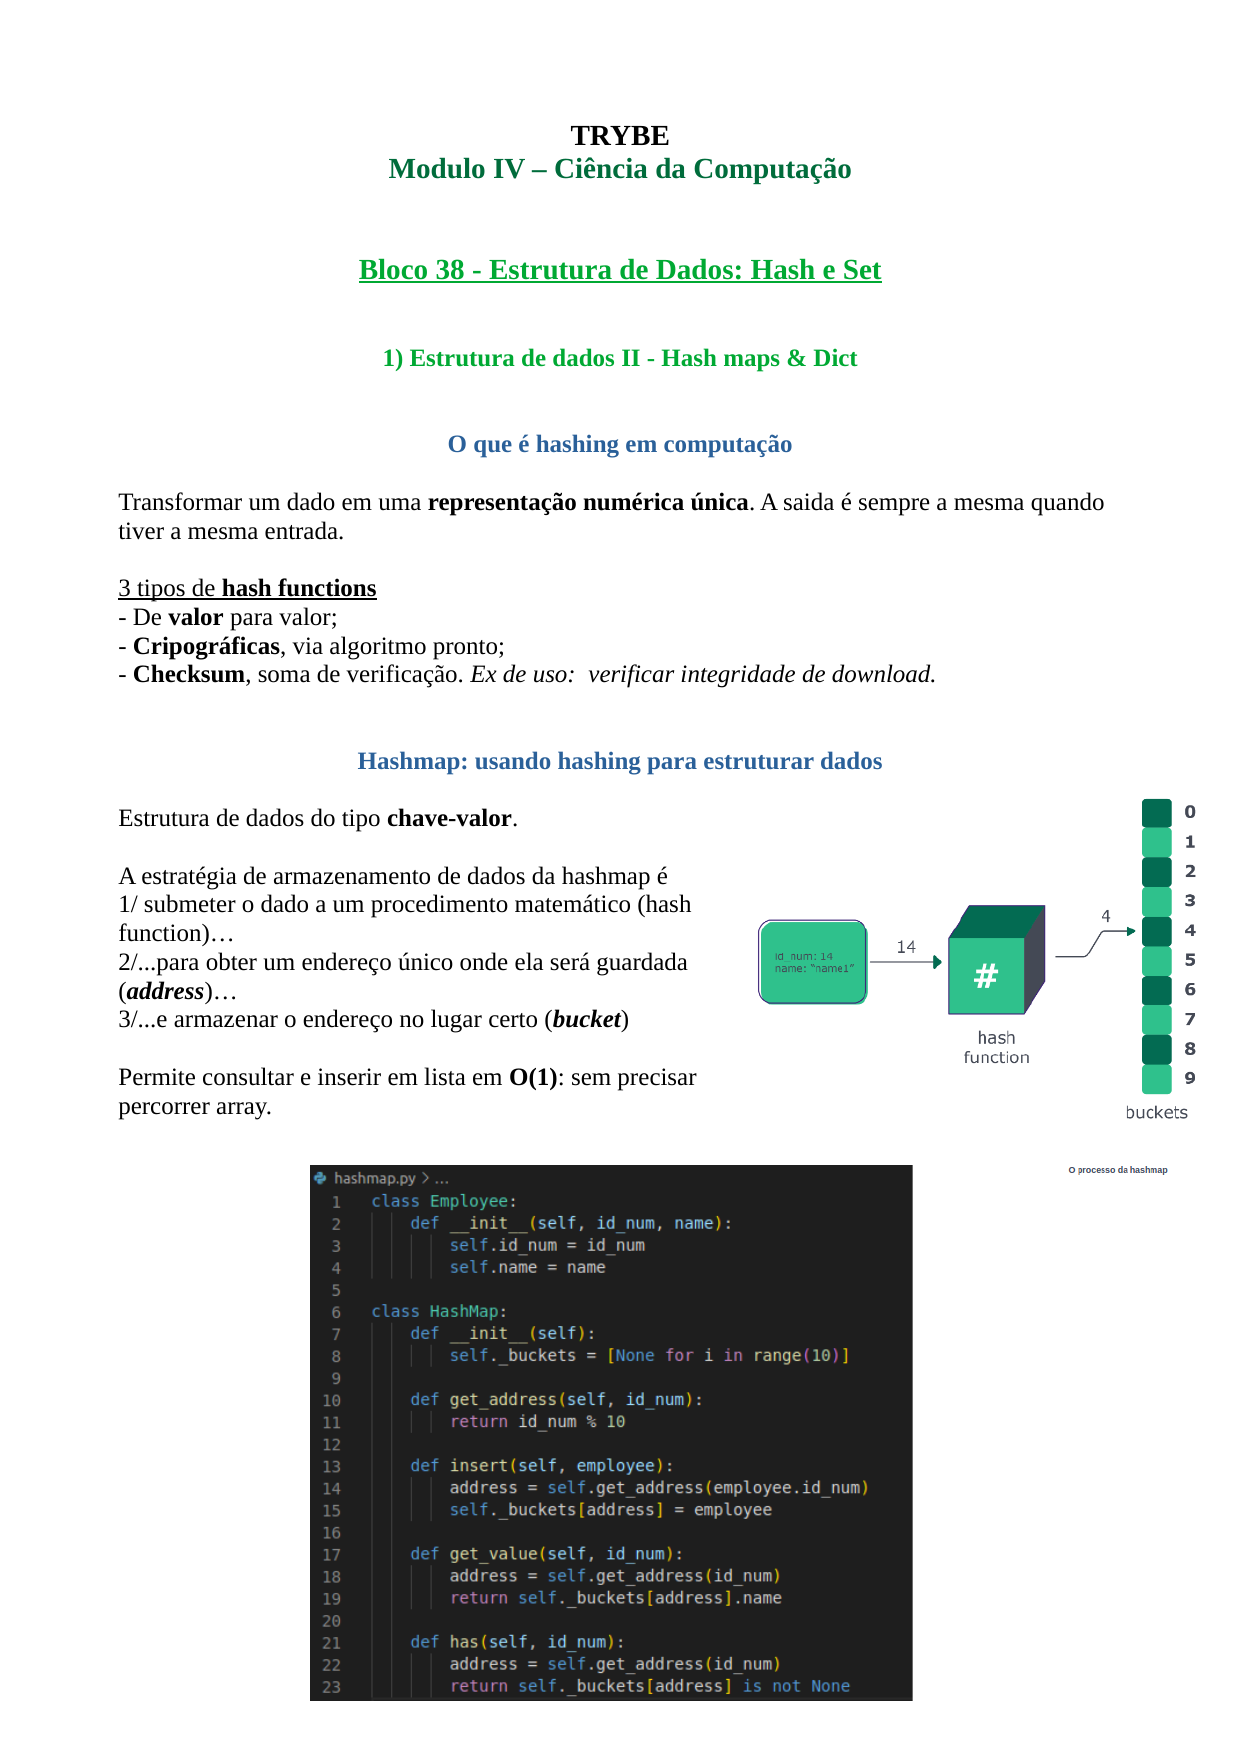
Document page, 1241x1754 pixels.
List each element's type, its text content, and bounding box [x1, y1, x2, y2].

text 2/...para obter um endereço único onde ela será guardada (address)… [118, 947, 745, 1004]
text 1/ submeter o dado a um procedimento matemático (hash function)… [118, 889, 745, 947]
text - Cripográficas, via algoritmo pronto; [118, 631, 1122, 659]
picture [310, 776, 1223, 1701]
text 3/...e armazenar o endereço no lugar certo (bucket) [118, 1004, 745, 1033]
text Transformar um dado em uma representação numérica única. A saida é sempre a mesma quando tiver a mesma entrada. [118, 487, 1122, 544]
text 1) Estrutura de dados II - Hash maps & Dict [118, 343, 1122, 372]
text O que é hashing em computação [118, 429, 1122, 458]
text Estrutura de dados do tipo chave-valor. [118, 803, 745, 832]
text A estratégia de armazenamento de dados da hashmap é [118, 861, 745, 889]
text TRYBE [118, 118, 1122, 152]
text - De valor para valor; [118, 602, 1122, 631]
text Hashmap: usando hashing para estruturar dados [118, 746, 1122, 774]
text - Checksum, soma de verificação. Ex de uso: verificar integridade de download. [118, 659, 1122, 688]
text Permite consultar e inserir em lista em O(1): sem precisar percorrer array. [118, 1062, 745, 1119]
text Modulo IV – Ciência da Computação [118, 152, 1122, 185]
text 3 tipos de hash functions [118, 573, 1122, 602]
text Bloco 38 - Estrutura de Dados: Hash e Set [118, 252, 1122, 286]
